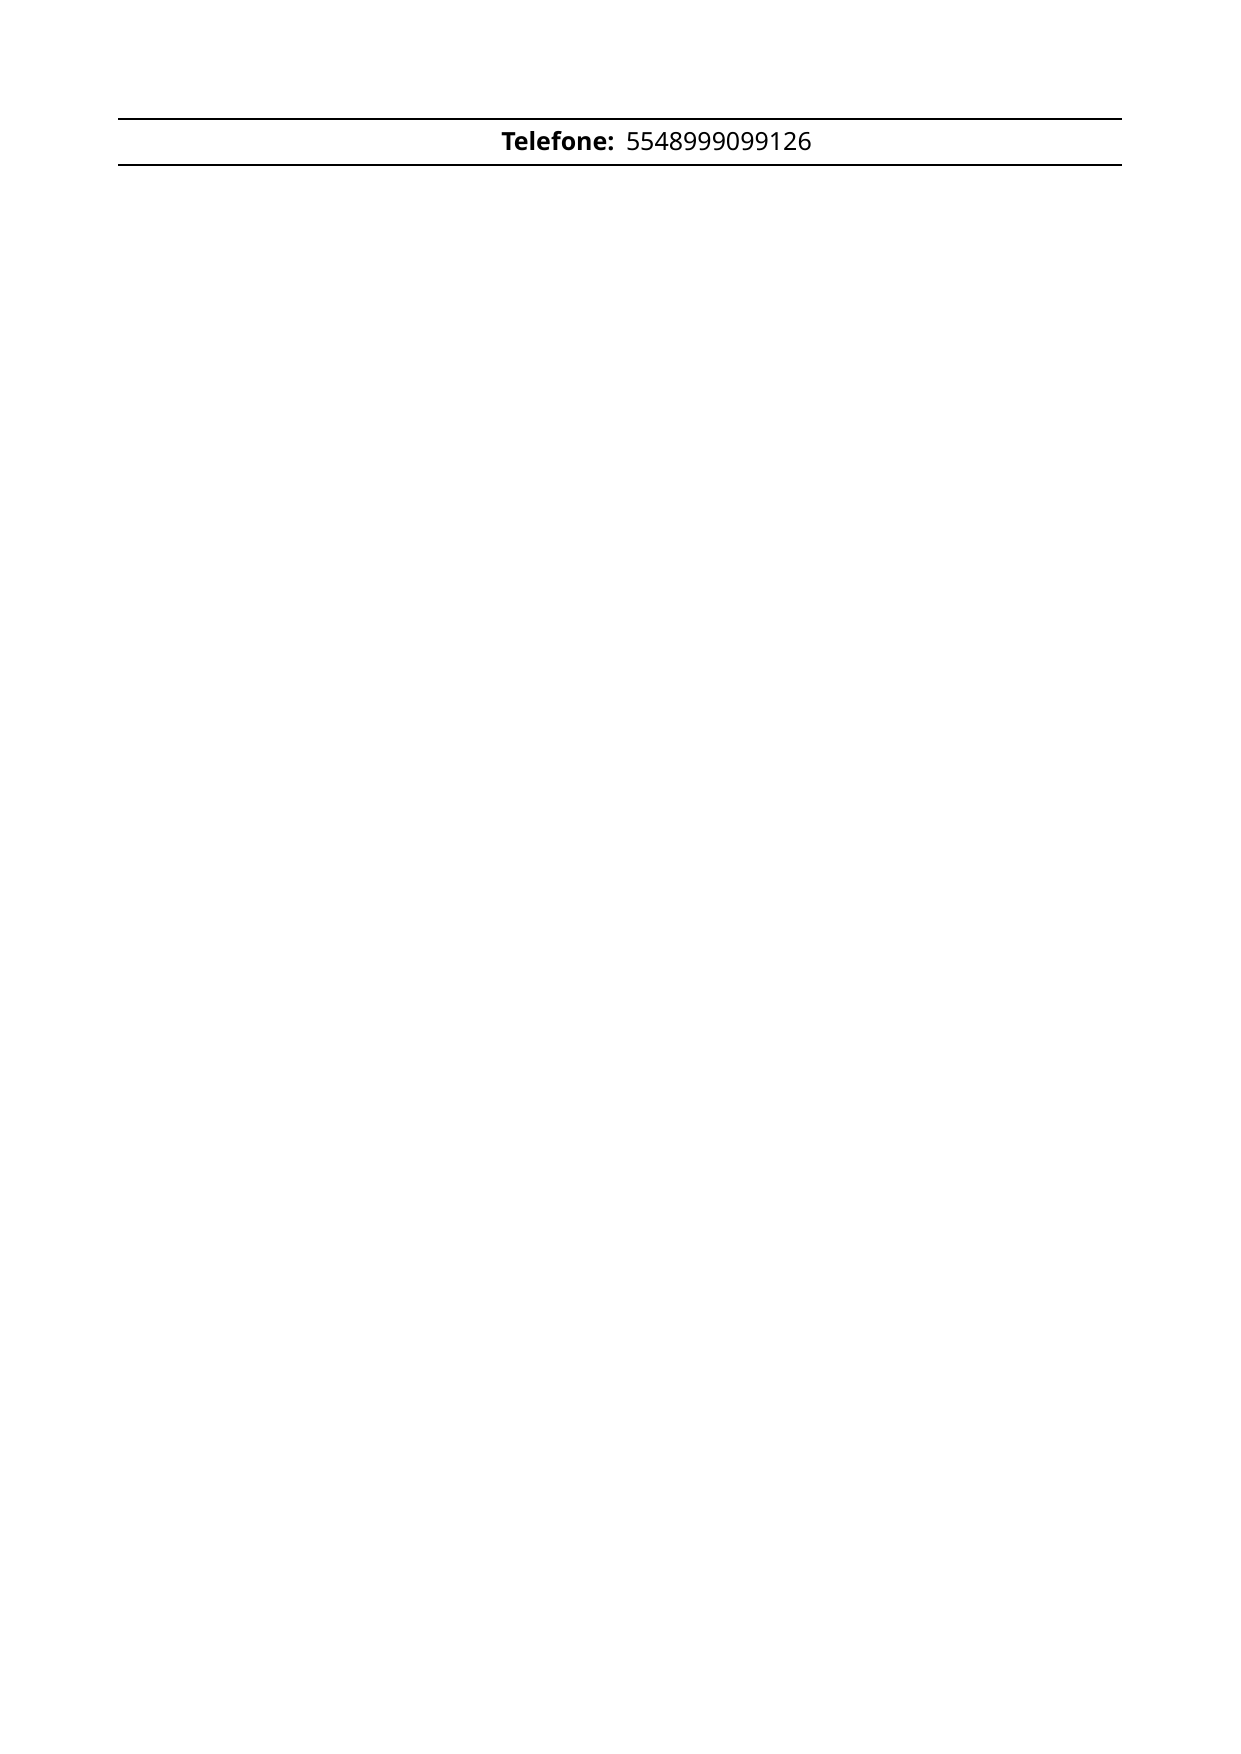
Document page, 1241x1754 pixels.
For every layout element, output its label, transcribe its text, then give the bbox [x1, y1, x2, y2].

table_cell 5548999099126 [620, 120, 1122, 164]
table_cell Telefone: [118, 120, 620, 164]
